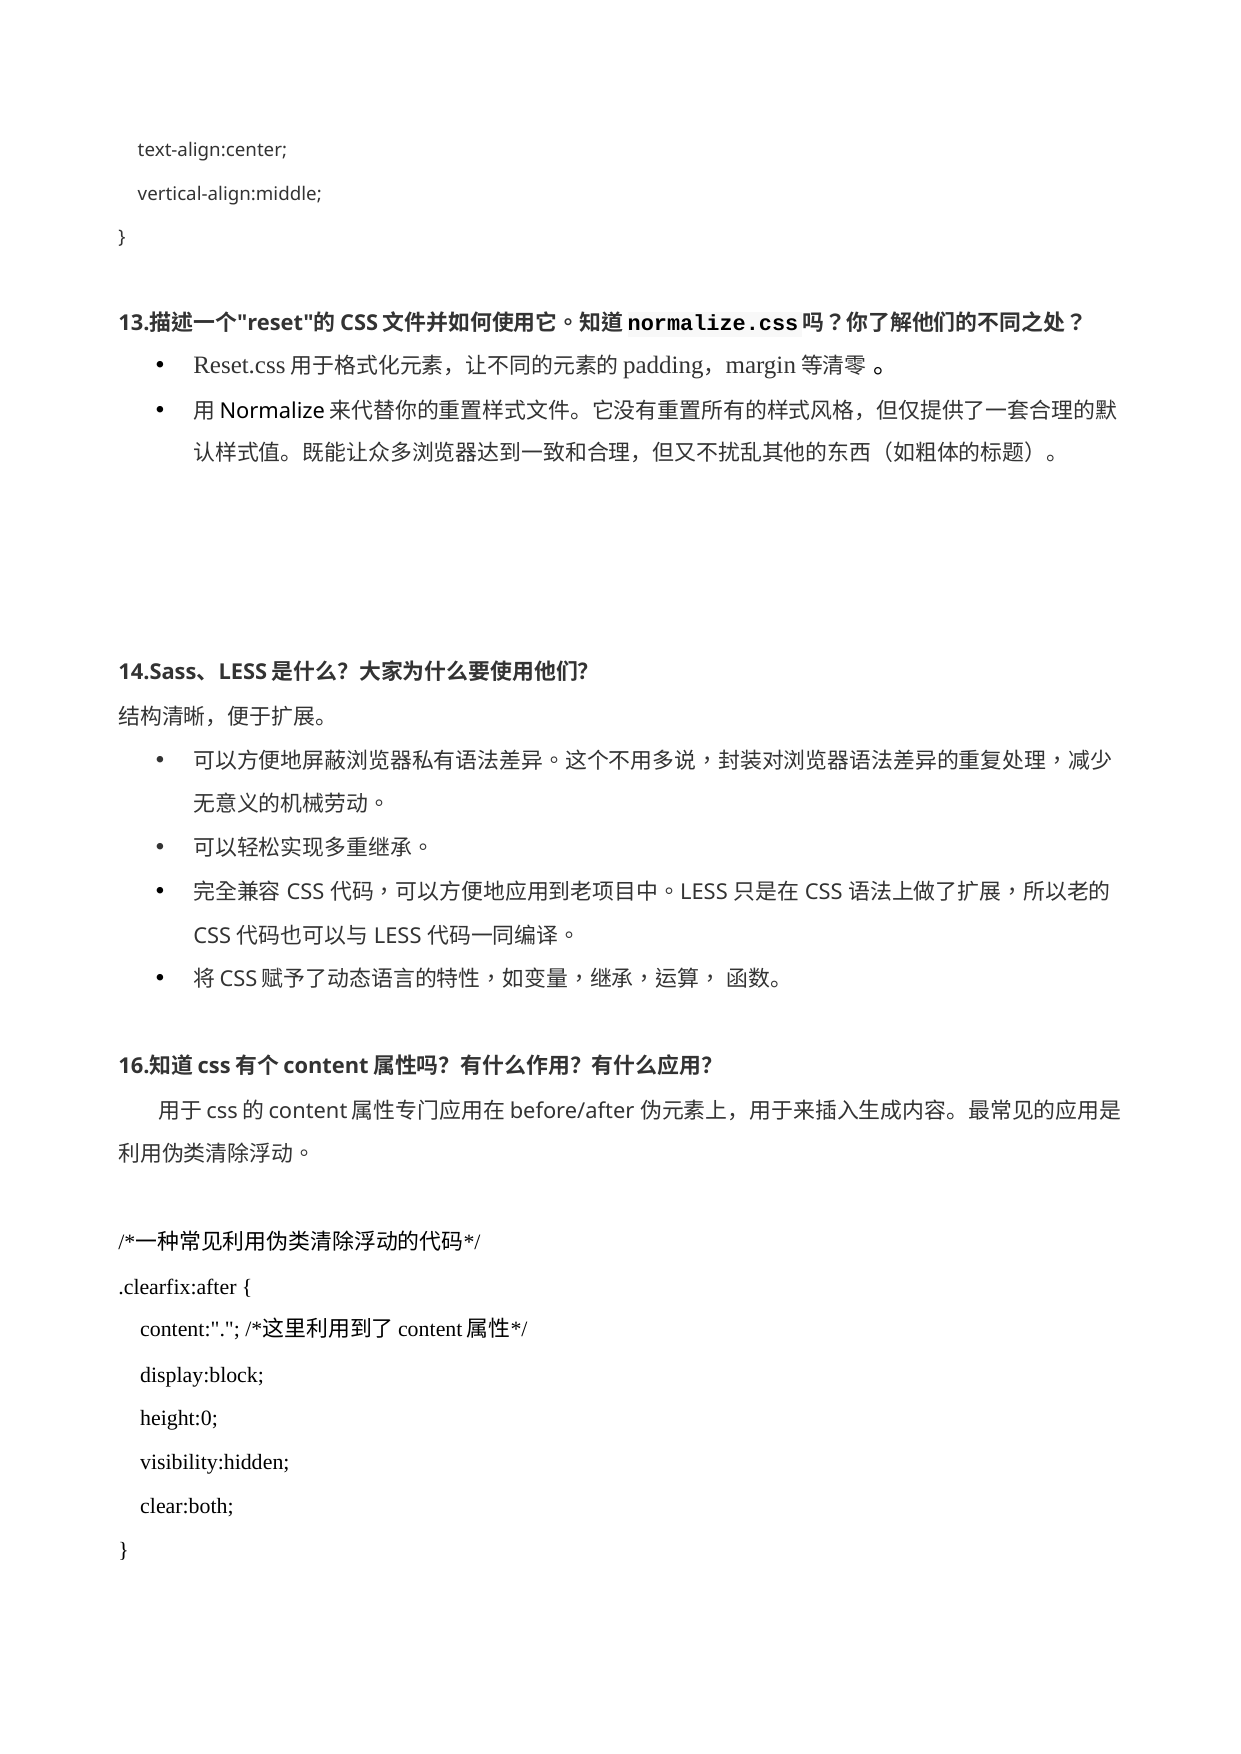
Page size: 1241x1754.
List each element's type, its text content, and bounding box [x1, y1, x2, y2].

text } [118, 206, 1122, 249]
text } [118, 1518, 1122, 1562]
text visibility:hidden; [118, 1431, 1122, 1474]
text text-align:center; [118, 118, 1122, 162]
text 结构清晰，便于扩展。 [118, 687, 1122, 731]
list 可以轻松实现多重继承。 [156, 818, 1122, 862]
text 13.描述一个"reset"的CSS文件并如何使用它。知道normalize.css吗？你了解他们的不同之处？ [118, 293, 1122, 337]
text .clearfix:after { [118, 1256, 1122, 1299]
text /*一种常见利用伪类清除浮动的代码*/ [118, 1212, 1122, 1256]
text display:block; [118, 1343, 1122, 1387]
text vertical-align:middle; [118, 162, 1122, 206]
list 将CSS赋予了动态语言的特性，如变量，继承，运算， 函数。 [156, 949, 1122, 993]
text 16.知道css有个content属性吗？有什么作用？有什么应用？ [118, 1037, 1122, 1081]
text clear:both; [118, 1474, 1122, 1518]
list 完全兼容 CSS 代码，可以方便地应用到老项目中。LESS 只是在 CSS 语法上做了扩展，所以老的 CSS 代码也可以与 LESS 代码一同编译。 [156, 862, 1122, 949]
list Reset.css用于格式化元素，让不同的元素的padding，margin等清零 。 [156, 337, 1122, 381]
text content:"."; /*这里利用到了content属性*/ [118, 1299, 1122, 1343]
text 14.Sass、LESS是什么？大家为什么要使用他们？ [118, 643, 1122, 687]
list 可以方便地屏蔽浏览器私有语法差异。这个不用多说，封装对浏览器语法差异的重复处理，减少无意义的机械劳动。 [156, 731, 1122, 818]
text height:0; [118, 1387, 1122, 1431]
list 用Normalize来代替你的重置样式文件。它没有重置所有的样式风格，但仅提供了一套合理的默认样式值。既能让众多浏览器达到一致和合理，但又不扰乱其他的东西（如粗体的标题）。 [156, 381, 1122, 468]
text 用于css的content属性专门应用在 before/after 伪元素上，用于来插入生成内容。最常见的应用是利用伪类清除浮动。 [118, 1081, 1122, 1168]
